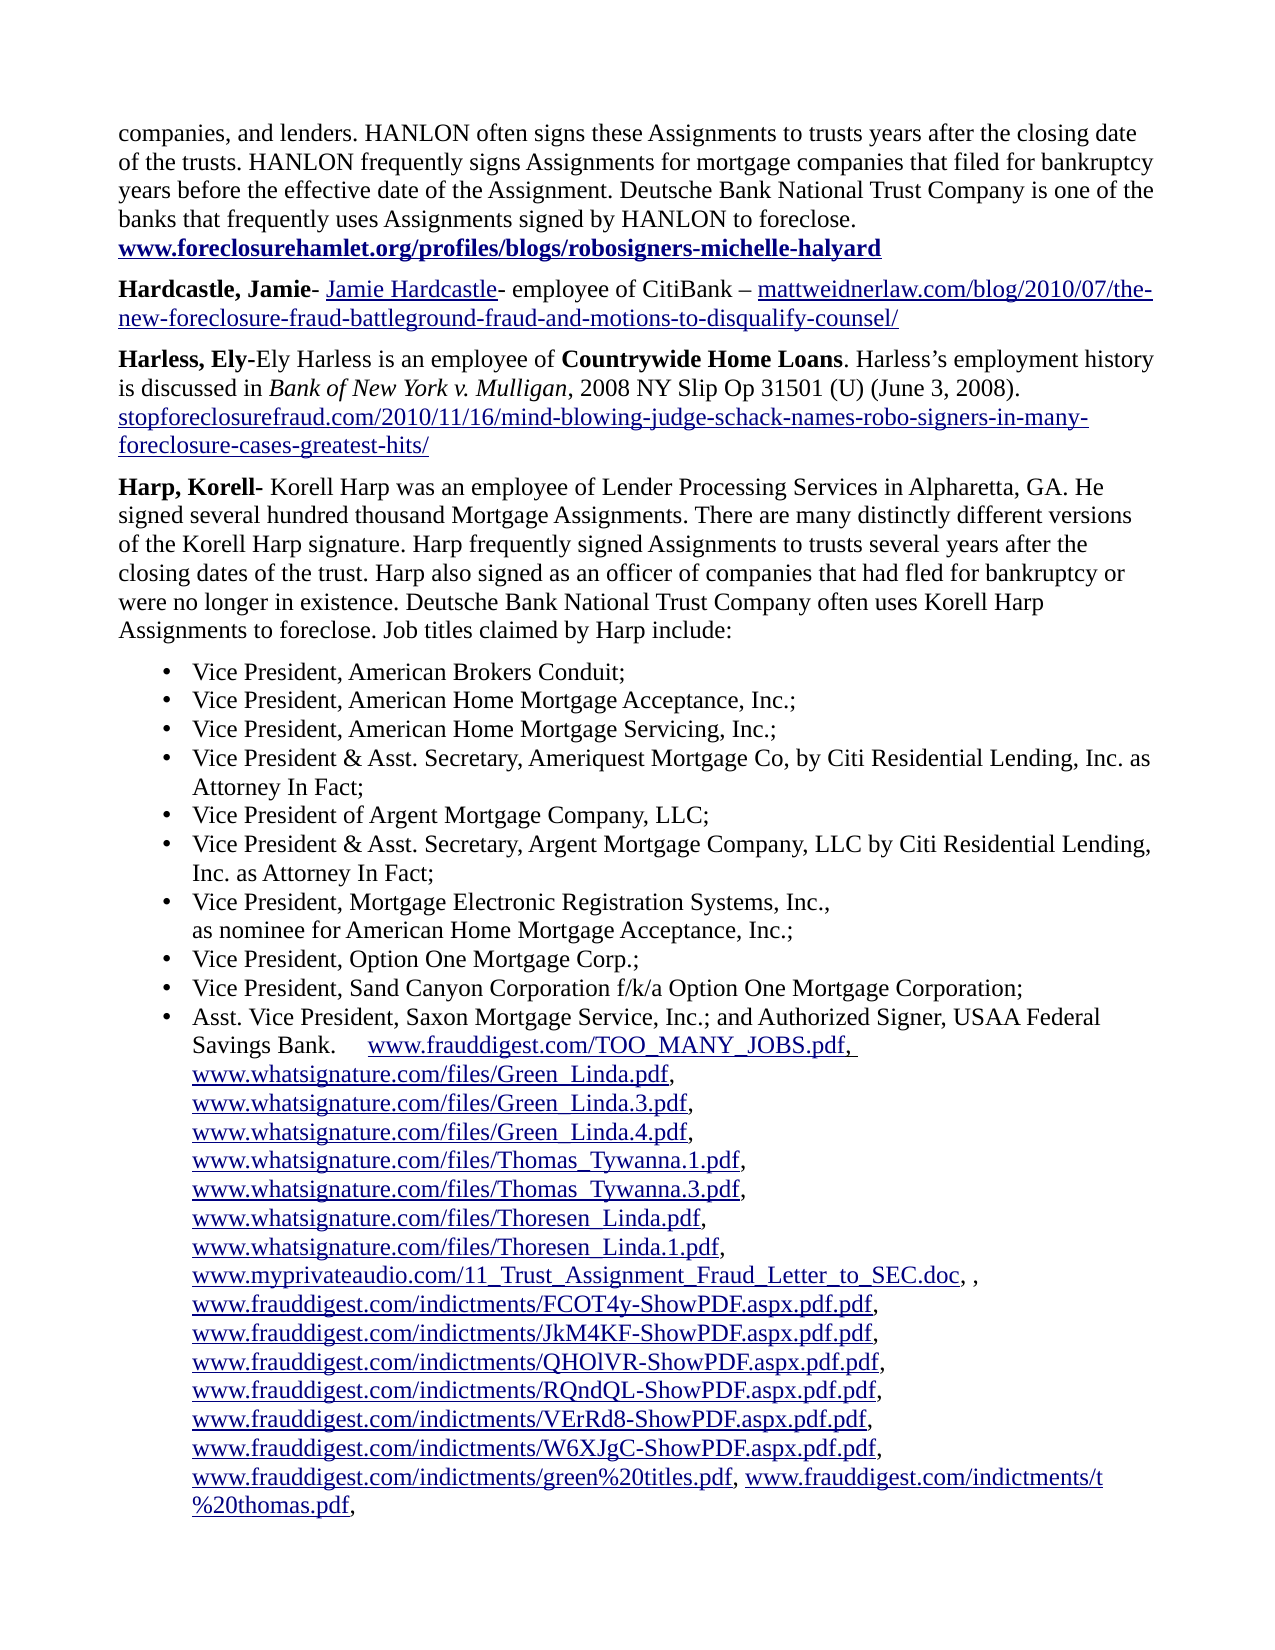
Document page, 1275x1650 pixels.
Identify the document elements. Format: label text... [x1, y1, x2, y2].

list Vice President, American Home Mortgage Acceptance, Inc.; [162, 686, 1157, 714]
text Hardcastle, Jamie- Jamie Hardcastle- employee of CitiBank – mattweidnerlaw.com/blog/2010/07/the-new-foreclosure-fraud-battleground-fraud-and-motions-to-disqualify-counsel/ [118, 274, 1157, 332]
list Vice President & Asst. Secretary, Argent Mortgage Company, LLC by Citi Residential Lending, Inc. as Attorney In Fact; [162, 829, 1157, 887]
text Harless, Ely-Ely Harless is an employee of Countrywide Home Loans. Harless’s employment history is discussed in Bank of New York v. Mulligan, 2008 NY Slip Op 31501 (U) (June 3, 2008). stopforeclosurefraud.com/2010/11/16/mind-blowing-judge-schack-names-robo-signers-in-many-foreclosure-cases-greatest-hits/ [118, 344, 1157, 459]
list Vice President, American Brokers Conduit; [162, 657, 1157, 686]
text Harp, Korell- Korell Harp was an employee of Lender Processing Services in Alpharetta, GA. He signed several hundred thousand Mortgage Assignments. There are many distinctly different versions of the Korell Harp signature. Harp frequently signed Assignments to trusts several years after the closing dates of the trust. Harp also signed as an officer of companies that had fled for bankruptcy or were no longer in existence. Deutsche Bank National Trust Company often uses Korell Harp Assignments to foreclose. Job titles claimed by Harp include: [118, 472, 1157, 644]
list Asst. Vice President, Saxon Mortgage Service, Inc.; and Authorized Signer, USAA Federal Savings Bank. www.frauddigest.com/TOO_MANY_JOBS.pdf, www.whatsignature.com/files/Green_Linda.pdf, www.whatsignature.com/files/Green_Linda.3.pdf, www.whatsignature.com/files/Green_Linda.4.pdf, www.whatsignature.com/files/Thomas_Tywanna.1.pdf, www.whatsignature.com/files/Thomas_Tywanna.3.pdf, www.whatsignature.com/files/Thoresen_Linda.pdf, www.whatsignature.com/files/Thoresen_Linda.1.pdf, www.myprivateaudio.com/11_Trust_Assignment_Fraud_Letter_to_SEC.doc, , www.frauddigest.com/indictments/FCOT4y-ShowPDF.aspx.pdf.pdf, www.frauddigest.com/indictments/JkM4KF-ShowPDF.aspx.pdf.pdf, www.frauddigest.com/indictments/QHOlVR-ShowPDF.aspx.pdf.pdf, www.frauddigest.com/indictments/RQndQL-ShowPDF.aspx.pdf.pdf, www.frauddigest.com/indictments/VErRd8-ShowPDF.aspx.pdf.pdf, www.frauddigest.com/indictments/W6XJgC-ShowPDF.aspx.pdf.pdf, www.frauddigest.com/indictments/green%20titles.pdf, www.frauddigest.com/indictments/t%20thomas.pdf, [162, 1002, 1157, 1519]
list Vice President, Mortgage Electronic Registration Systems, Inc., as nominee for American Home Mortgage Acceptance, Inc.; [162, 887, 1157, 944]
text companies, and lenders. HANLON often signs these Assignments to trusts years after the closing date of the trusts. HANLON frequently signs Assignments for mortgage companies that filed for bankruptcy years before the effective date of the Assignment. Deutsche Bank National Trust Company is one of the banks that frequently uses Assignments signed by HANLON to foreclose. www.foreclosurehamlet.org/profiles/blogs/robosigners-michelle-halyard [118, 118, 1157, 262]
list Vice President, Sand Canyon Corporation f/k/a Option One Mortgage Corporation; [162, 973, 1157, 1002]
list Vice President, American Home Mortgage Servicing, Inc.; [162, 714, 1157, 743]
list Vice President, Option One Mortgage Corp.; [162, 944, 1157, 973]
list Vice President & Asst. Secretary, Ameriquest Mortgage Co, by Citi Residential Lending, Inc. as Attorney In Fact; [162, 743, 1157, 801]
list Vice President of Argent Mortgage Company, LLC; [162, 801, 1157, 829]
